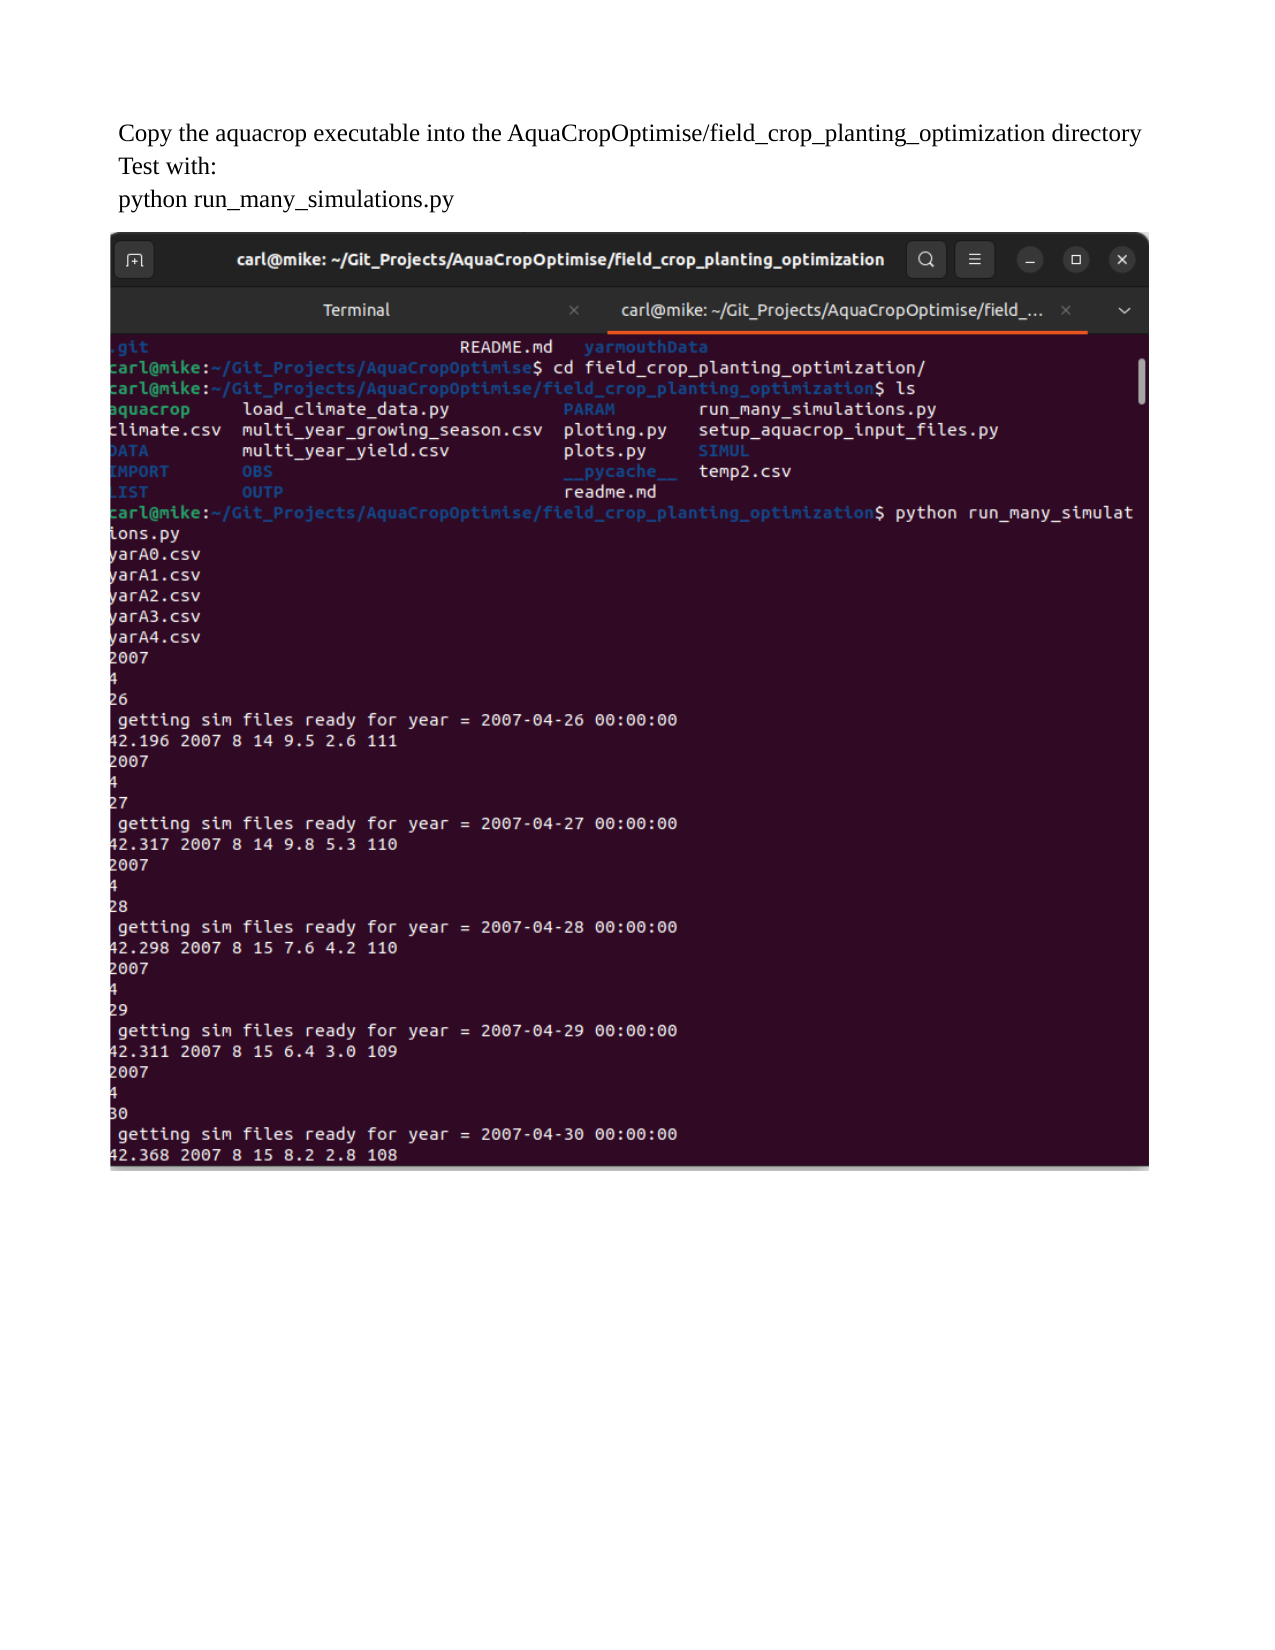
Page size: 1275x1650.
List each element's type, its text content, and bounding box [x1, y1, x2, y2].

picture [110, 232, 1149, 1171]
text Copy the aquacrop executable into the AquaCropOptimise/field_crop_planting_optimization directory Test with: python run_many_simulations.py [118, 118, 1157, 213]
